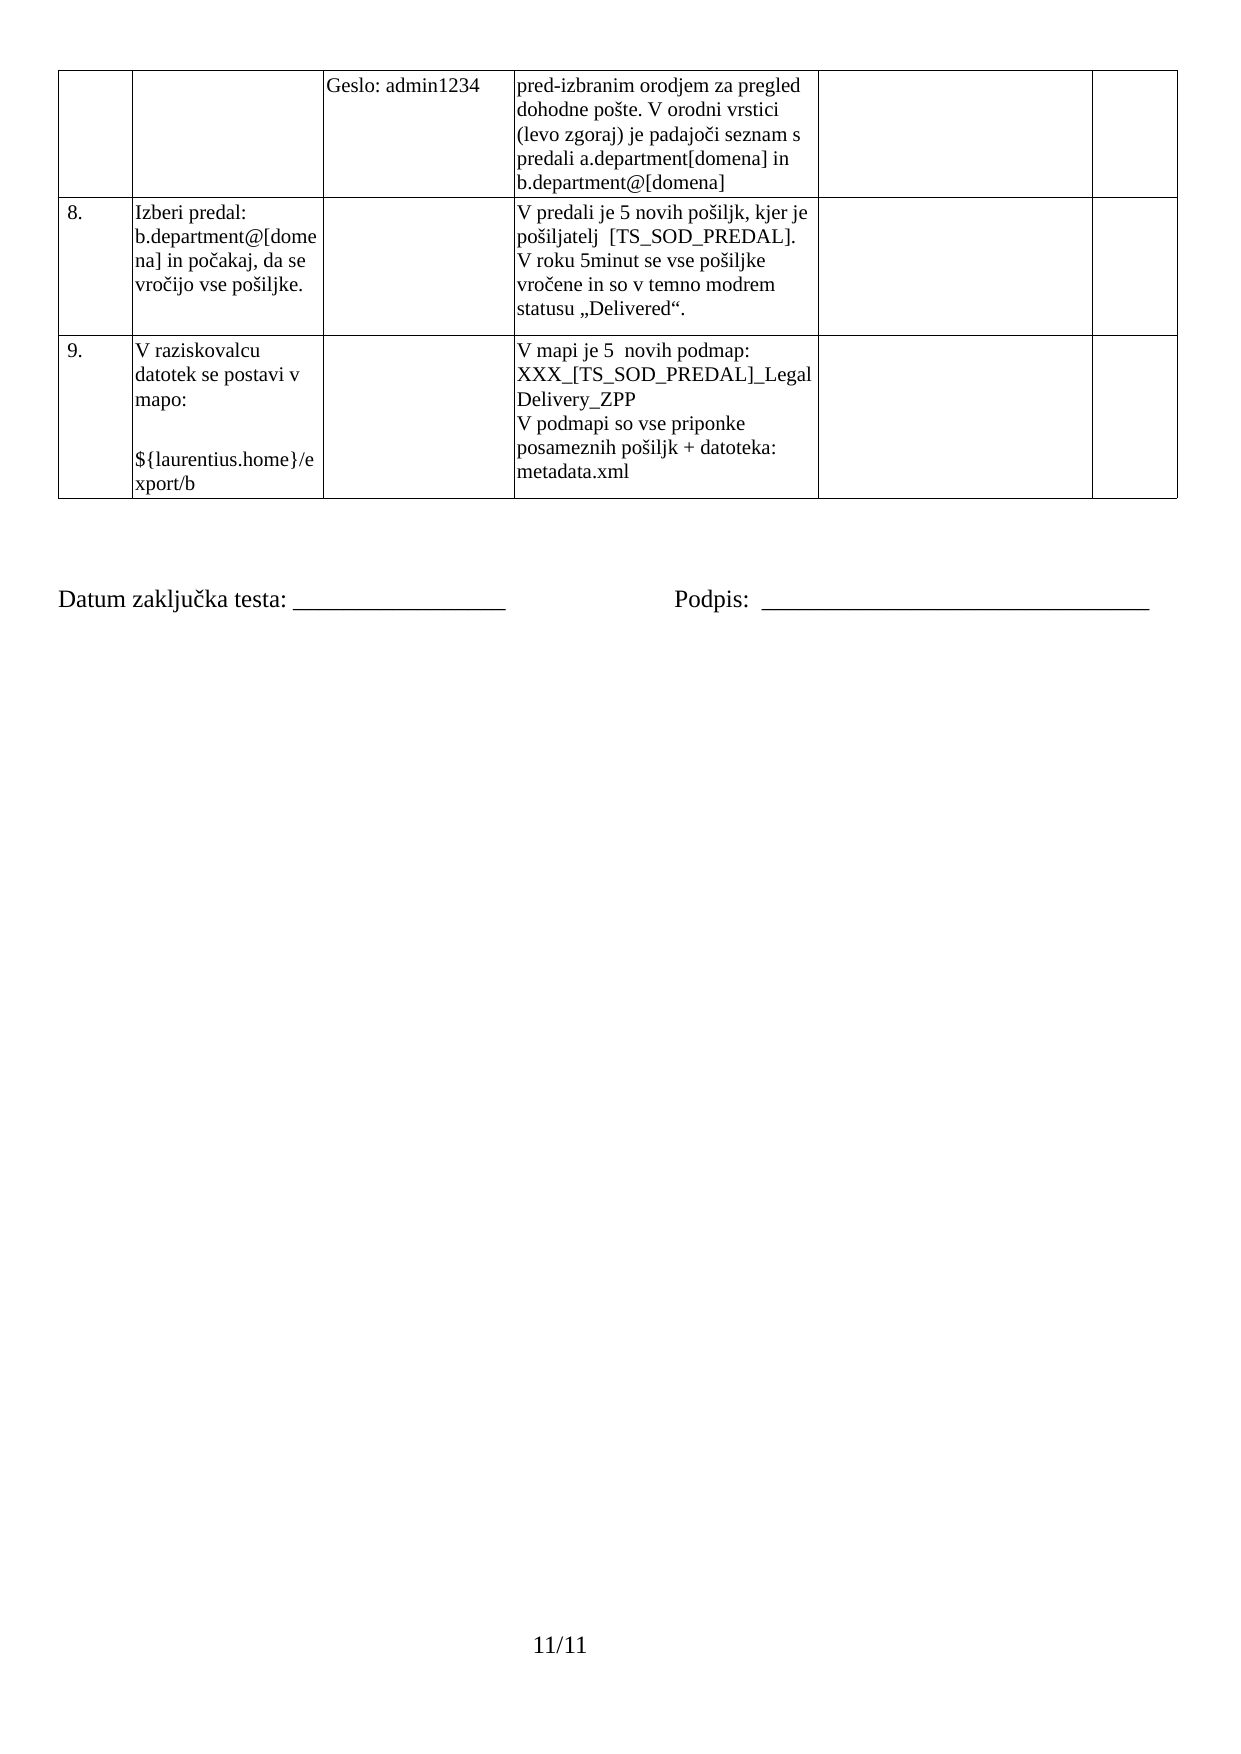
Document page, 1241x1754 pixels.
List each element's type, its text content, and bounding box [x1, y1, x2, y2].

text Datum zaključka testa: _________________ Podpis: _______________________________ [58, 584, 1177, 613]
table_cell [1093, 71, 1177, 197]
table_cell [324, 336, 514, 498]
table_cell Geslo: admin1234 [324, 71, 514, 197]
table_cell V raziskovalcu datotek se postavi v mapo: ${laurentius.home}/export/b [133, 336, 323, 498]
table_cell [59, 198, 132, 335]
table_cell [59, 336, 132, 498]
table_cell pred-izbranim orodjem za pregled dohodne pošte. V orodni vrstici (levo zgoraj) je padajoči seznam s predali a.department[domena] in b.department@[domena] [515, 71, 818, 197]
table_cell [324, 198, 514, 335]
table_cell [819, 71, 1092, 197]
table_cell Izberi predal: b.department@[domena] in počakaj, da se vročijo vse pošiljke. [133, 198, 323, 335]
table_cell [59, 71, 132, 197]
table_cell V mapi je 5 novih podmap: XXX_[TS_SOD_PREDAL]_LegalDelivery_ZPP V podmapi so vse priponke posameznih pošiljk + datoteka: metadata.xml [515, 336, 818, 498]
table_cell V predali je 5 novih pošiljk, kjer je pošiljatelj [TS_SOD_PREDAL]. V roku 5minut se vse pošiljke vročene in so v temno modrem statusu „Delivered“. [515, 198, 818, 335]
table_cell [1093, 336, 1177, 498]
table_cell [1093, 198, 1177, 335]
table_cell [819, 198, 1092, 335]
table_cell [133, 71, 323, 197]
table_cell [819, 336, 1092, 498]
